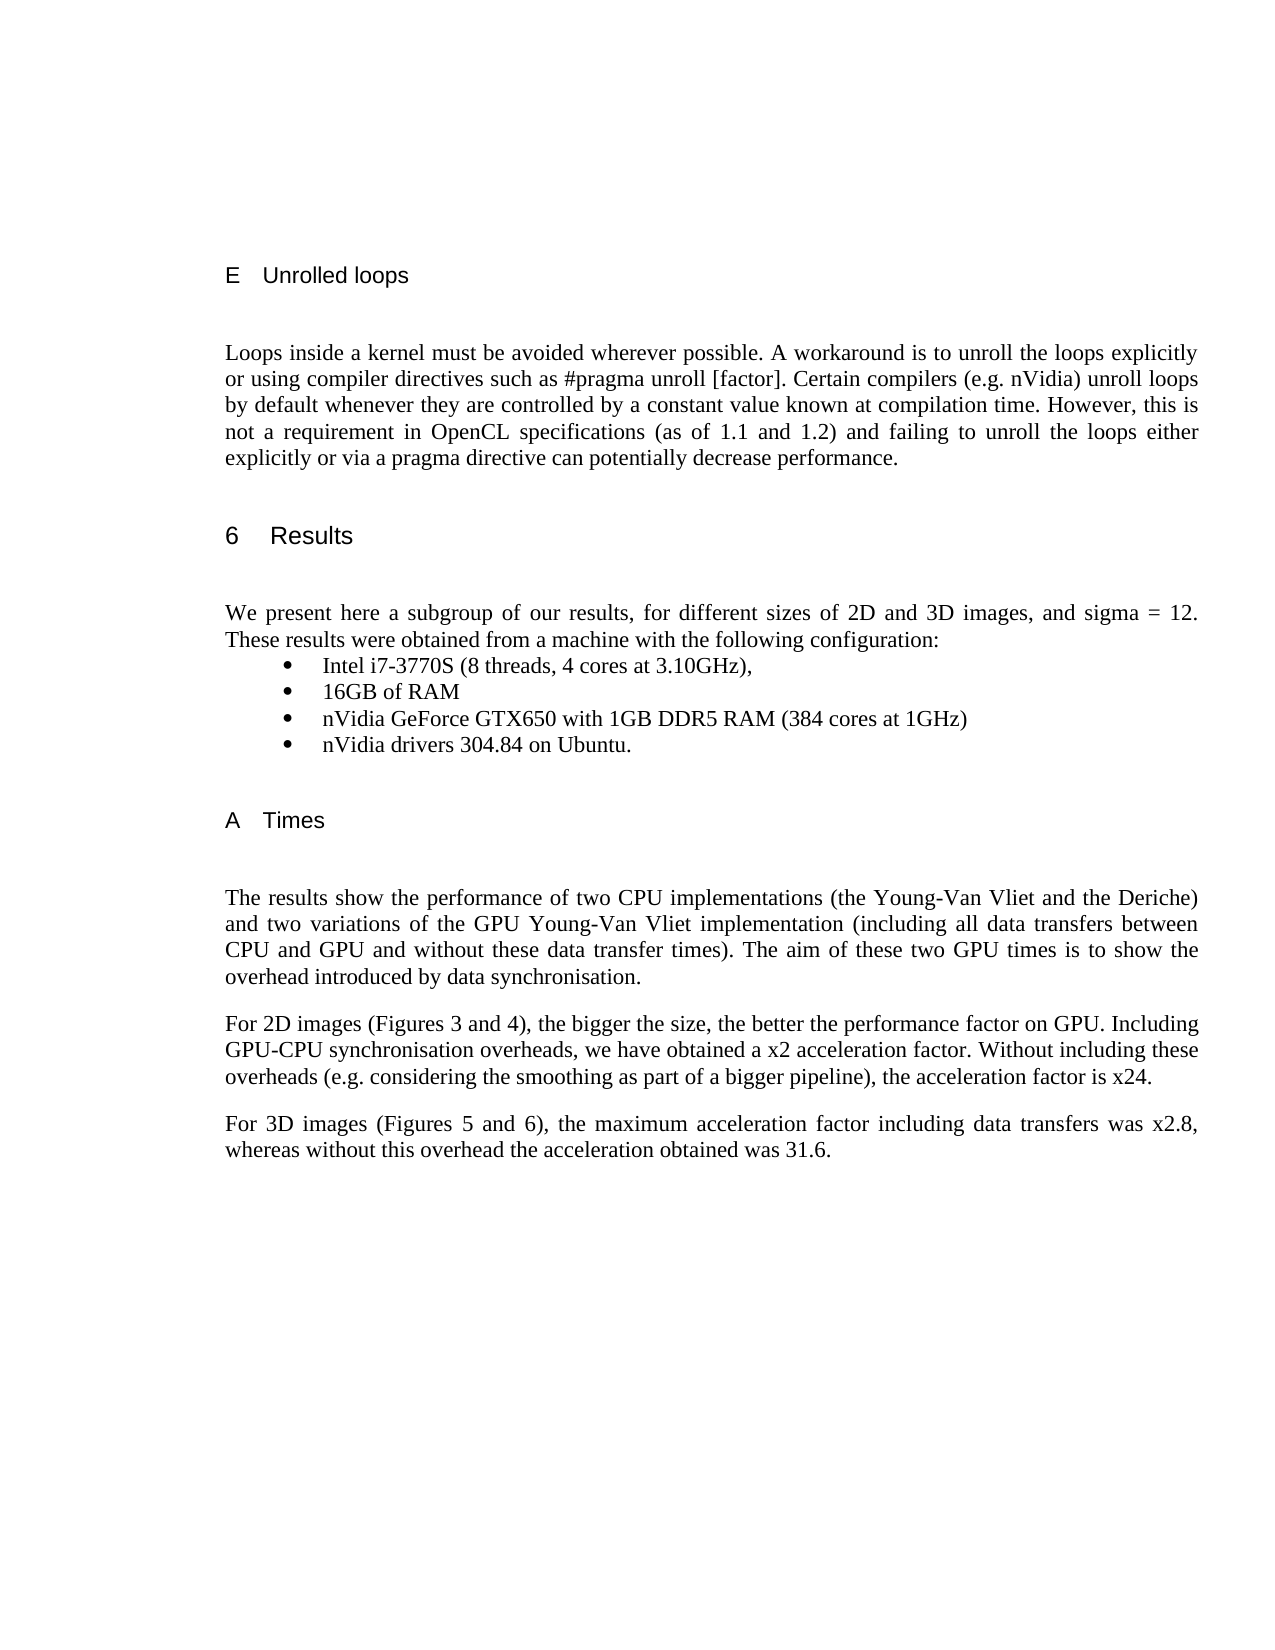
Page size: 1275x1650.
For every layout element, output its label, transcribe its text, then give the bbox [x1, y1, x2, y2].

text For 3D images (Figures 5 and 6), the maximum acceleration factor including data transfers was x2.8, whereas without this overhead the acceleration obtained was 31.6. [225, 1110, 1200, 1163]
subtitle Unrolled loops [225, 262, 1200, 289]
subtitle Times [225, 807, 1200, 834]
list Intel i7-3770S (8 threads, 4 cores at 3.10GHz), [284, 652, 1188, 678]
text For 2D images (Figures 3 and 4), the bigger the size, the better the performance factor on GPU. Including GPU-CPU synchronisation overheads, we have obtained a x2 acceleration factor. Without including these overheads (e.g. considering the smoothing as part of a bigger pipeline), the acceleration factor is x24. [225, 1010, 1200, 1089]
text Loops inside a kernel must be avoided wherever possible. A workaround is to unroll the loops explicitly or using compiler directives such as #pragma unroll [factor]. Certain compilers (e.g. nVidia) unroll loops by default whenever they are controlled by a constant value known at compilation time. However, this is not a requirement in OpenCL specifications (as of 1.1 and 1.2) and failing to unroll the loops either explicitly or via a pragma directive can potentially decrease performance. [225, 339, 1200, 471]
subtitle Results [225, 521, 1200, 549]
list nVidia GeForce GTX650 with 1GB DDR5 RAM (384 cores at 1GHz) [284, 705, 1188, 731]
list nVidia drivers 304.84 on Ubuntu. [284, 731, 1188, 757]
text We present here a subgroup of our results, for different sizes of 2D and 3D images, and sigma = 12. These results were obtained from a machine with the following configuration: [225, 599, 1200, 652]
text The results show the performance of two CPU implementations (the Young-Van Vliet and the Deriche) and two variations of the GPU Young-Van Vliet implementation (including all data transfers between CPU and GPU and without these data transfer times). The aim of these two GPU times is to show the overhead introduced by data synchronisation. [225, 884, 1200, 989]
list 16GB of RAM [284, 678, 1188, 705]
